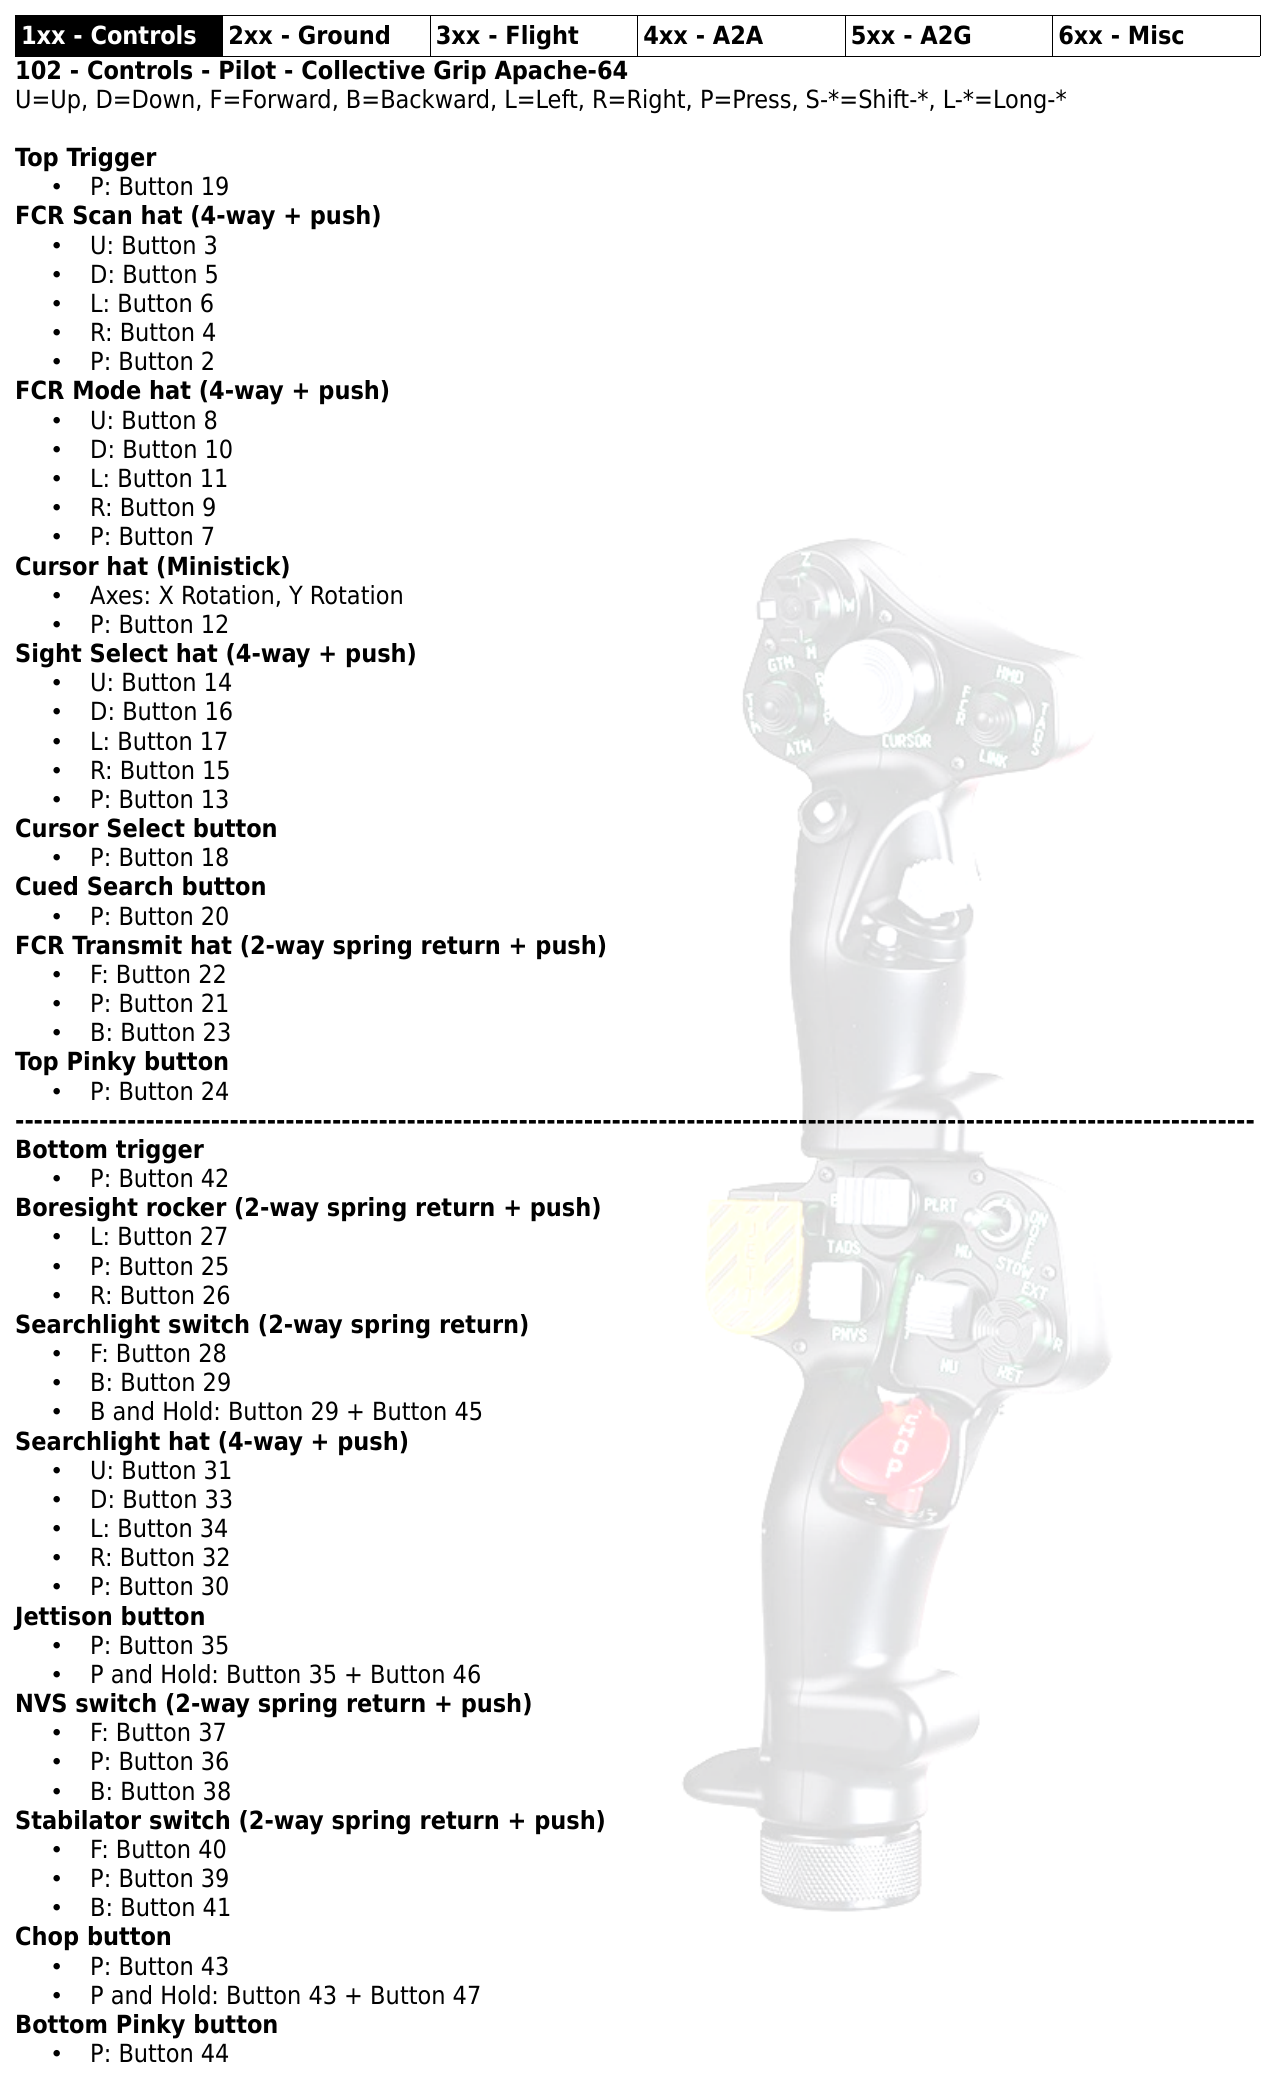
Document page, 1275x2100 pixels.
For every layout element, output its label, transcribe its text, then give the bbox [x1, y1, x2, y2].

text [1141, 814, 1260, 843]
text [1141, 1135, 1260, 1164]
list F: Button 28 [52, 1339, 604, 1368]
text Sight Select hat (4-way + push) [15, 639, 604, 668]
text FCR Transmit hat (2-way spring return + push) [15, 931, 604, 960]
list [1141, 1018, 1260, 1047]
list P and Hold: Button 35 + Button 46 [52, 1660, 604, 1689]
list B: Button 29 [52, 1368, 604, 1397]
text [1141, 1602, 1260, 1631]
text [1141, 1806, 1260, 1835]
list B: Button 38 [52, 1777, 604, 1806]
text Cursor Select button [15, 814, 604, 843]
text Cued Search button [15, 872, 604, 902]
list P and Hold: Button 43 + Button 47 [52, 1981, 1260, 2010]
text Chop button [15, 1922, 1260, 1952]
text Searchlight switch (2-way spring return) [15, 1310, 604, 1339]
list [1141, 1281, 1260, 1310]
list U: Button 8 [52, 406, 1260, 435]
text [1141, 872, 1260, 902]
list P: Button 44 [52, 2039, 1260, 2068]
table_header 5xx - A2G [846, 16, 1052, 56]
list R: Button 32 [52, 1543, 604, 1572]
list Axes: X Rotation, Y Rotation [52, 581, 604, 610]
list U: Button 3 [52, 231, 1260, 260]
text [1141, 1689, 1260, 1718]
list P: Button 7 [52, 522, 604, 552]
list B: Button 41 [52, 1893, 604, 1922]
list P: Button 43 [52, 1952, 1260, 1981]
list P: Button 39 [52, 1864, 604, 1893]
list [1141, 727, 1260, 756]
list [1141, 610, 1260, 639]
text Jettison button [15, 1602, 604, 1631]
list R: Button 15 [52, 756, 604, 785]
list [1141, 1514, 1260, 1543]
text FCR Mode hat (4-way + push) [15, 377, 1260, 406]
list P: Button 2 [52, 347, 1260, 377]
text Top Pinky button [15, 1047, 604, 1077]
text Top Trigger [15, 143, 1260, 172]
list [1141, 1164, 1260, 1193]
list P: Button 13 [52, 785, 604, 814]
list [1141, 1339, 1260, 1368]
text Searchlight hat (4-way + push) [15, 1427, 604, 1456]
list L: Button 34 [52, 1514, 604, 1543]
list [1141, 1631, 1260, 1660]
list [1141, 581, 1260, 610]
table_header 4xx - A2A [638, 16, 845, 56]
list P: Button 19 [52, 172, 1260, 202]
list F: Button 40 [52, 1835, 604, 1864]
text ------------------------------------------------------------------------------------------------------------------------------------- [15, 1106, 604, 1135]
list L: Button 27 [52, 1222, 604, 1252]
list F: Button 22 [52, 960, 604, 989]
list P: Button 18 [52, 843, 604, 872]
list [1141, 668, 1260, 697]
list P: Button 21 [52, 989, 604, 1018]
list U: Button 31 [52, 1456, 604, 1485]
list P: Button 12 [52, 610, 604, 639]
list [1141, 522, 1260, 552]
text NVS switch (2-way spring return + push) [15, 1689, 604, 1718]
list [1141, 785, 1260, 814]
list [1141, 1368, 1260, 1397]
table_header 6xx - Misc [1053, 16, 1260, 56]
list L: Button 11 [52, 464, 1260, 493]
list P: Button 20 [52, 902, 604, 931]
list F: Button 37 [52, 1718, 604, 1747]
text 102 - Controls - Pilot - Collective Grip Apache-64 [15, 57, 1260, 85]
list R: Button 4 [52, 318, 1260, 347]
list [1141, 1572, 1260, 1602]
text [1141, 1427, 1260, 1456]
text Bottom Pinky button [15, 2010, 1260, 2039]
table_header 1xx - Controls [16, 16, 222, 56]
list [1141, 1077, 1260, 1106]
text [1141, 639, 1260, 668]
list [1141, 1222, 1260, 1252]
text [1141, 1193, 1260, 1222]
list P: Button 25 [52, 1252, 604, 1281]
list [1141, 1456, 1260, 1485]
list R: Button 26 [52, 1281, 604, 1310]
text [1141, 1047, 1260, 1077]
list [1141, 1747, 1260, 1777]
list P: Button 35 [52, 1631, 604, 1660]
text Boresight rocker (2-way spring return + push) [15, 1193, 604, 1222]
list D: Button 33 [52, 1485, 604, 1514]
list [1141, 902, 1260, 931]
list U: Button 14 [52, 668, 604, 697]
list [1141, 1718, 1260, 1747]
text Bottom trigger [15, 1135, 604, 1164]
list [1141, 1660, 1260, 1689]
list P: Button 42 [52, 1164, 604, 1193]
list [1141, 843, 1260, 872]
text Stabilator switch (2-way spring return + push) [15, 1806, 604, 1835]
list D: Button 16 [52, 697, 604, 727]
list [1141, 697, 1260, 727]
list D: Button 10 [52, 435, 1260, 464]
text U=Up, D=Down, F=Forward, B=Backward, L=Left, R=Right, P=Press, S-*=Shift-*, L-*=Long-* [15, 85, 1260, 114]
list [1141, 1777, 1260, 1806]
list L: Button 17 [52, 727, 604, 756]
list [1141, 1252, 1260, 1281]
list B and Hold: Button 29 + Button 45 [52, 1397, 604, 1427]
text ------------------------------------------------------------------------------------------------------------------------------------- [1141, 1106, 1260, 1135]
list P: Button 30 [52, 1572, 604, 1602]
list P: Button 24 [52, 1077, 604, 1106]
list L: Button 6 [52, 289, 1260, 318]
table_header 2xx - Ground [223, 16, 430, 56]
list [1141, 1864, 1260, 1893]
text Cursor hat (Ministick) [15, 552, 604, 581]
list [1141, 1835, 1260, 1864]
list [1141, 1893, 1260, 1922]
list P: Button 36 [52, 1747, 604, 1777]
text [1141, 552, 1260, 581]
text [1141, 1310, 1260, 1339]
list [1141, 989, 1260, 1018]
list [1141, 1543, 1260, 1572]
list [1141, 756, 1260, 785]
list [1141, 1397, 1260, 1427]
list R: Button 9 [52, 493, 1260, 522]
list D: Button 5 [52, 260, 1260, 289]
list [1141, 960, 1260, 989]
table_header 3xx - Flight [431, 16, 637, 56]
list [1141, 1485, 1260, 1514]
text FCR Transmit hat (2-way spring return + push) [1141, 931, 1260, 960]
text FCR Scan hat (4-way + push) [15, 202, 1260, 231]
list B: Button 23 [52, 1018, 604, 1047]
